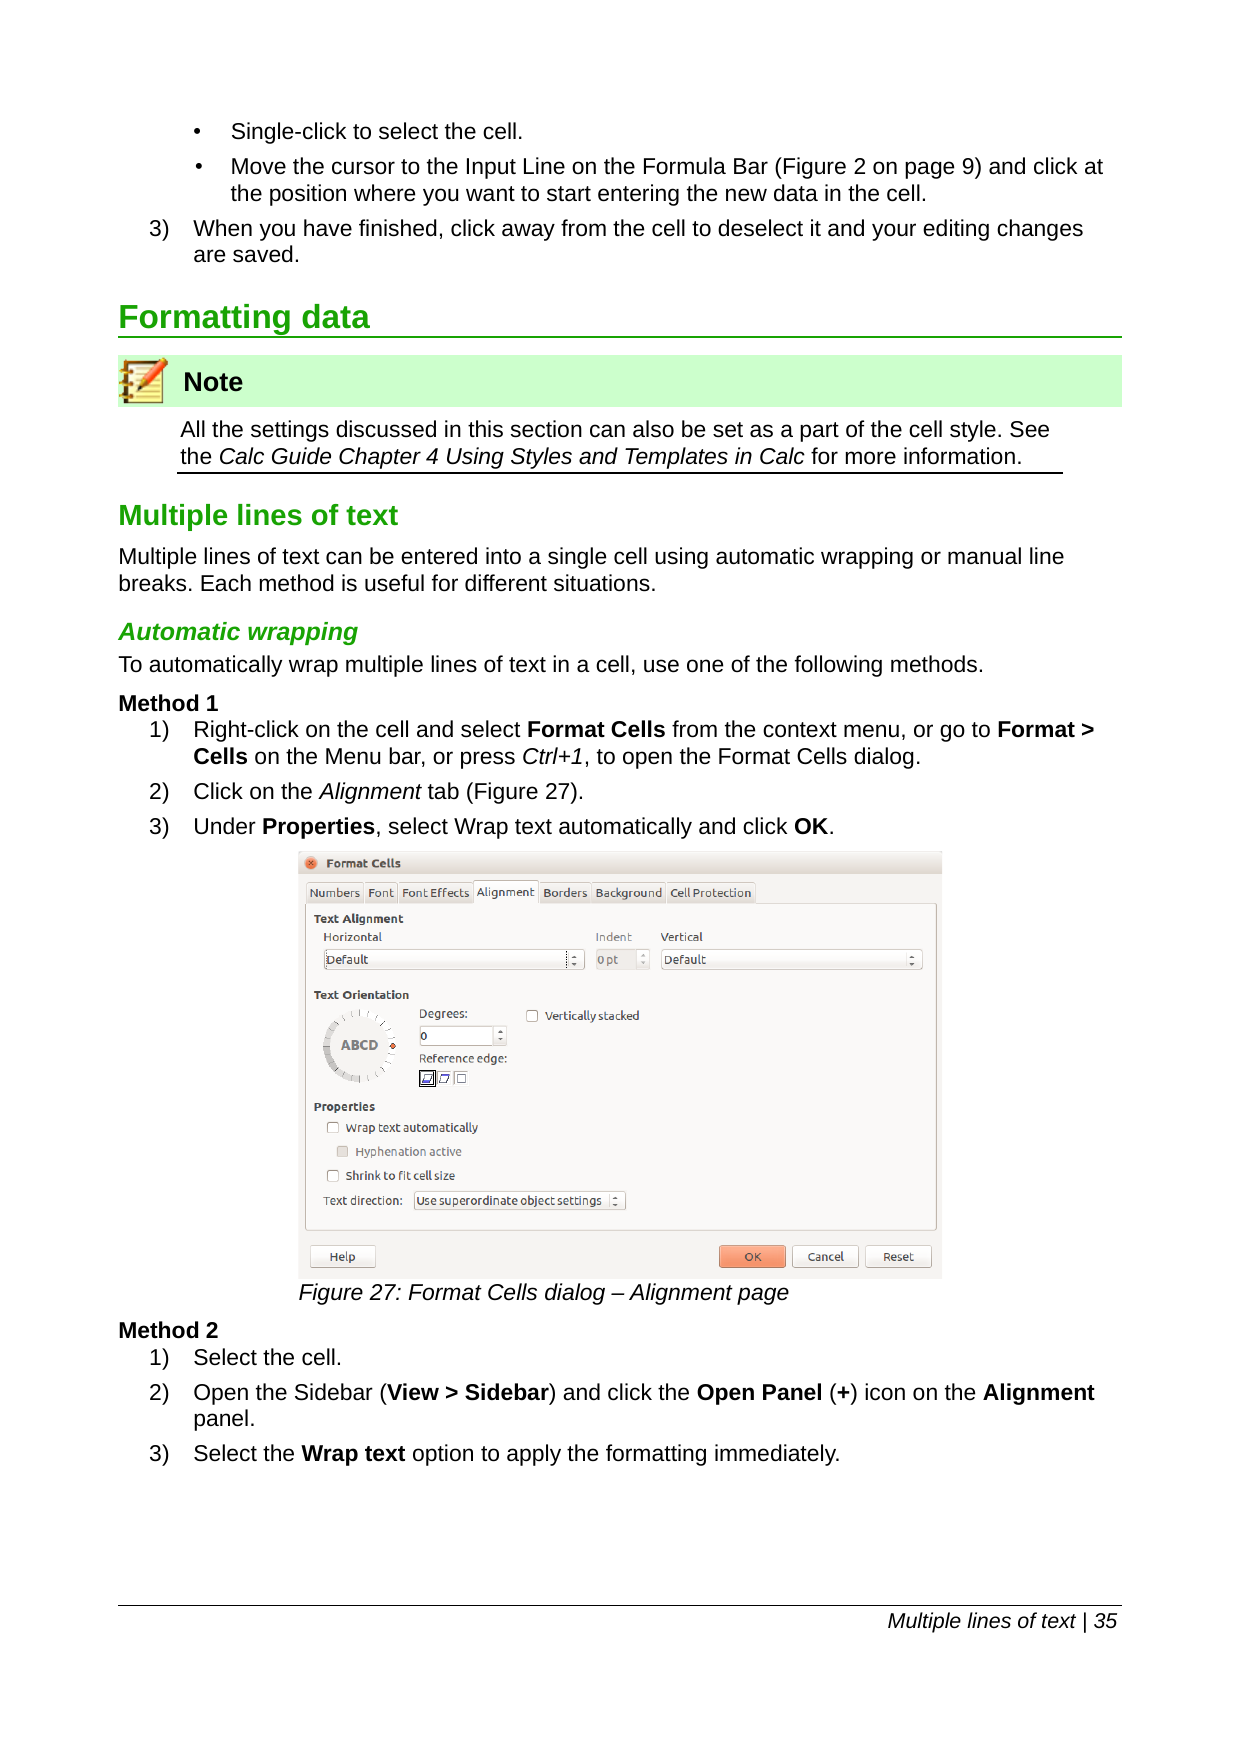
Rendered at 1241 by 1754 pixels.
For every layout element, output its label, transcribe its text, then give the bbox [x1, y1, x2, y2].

list Select the cell. [169, 1343, 1122, 1370]
picture [298, 851, 943, 1279]
text Multiple lines of text can be entered into a single cell using automatic wrapping or manual line breaks. Each method is useful for different situations. [118, 543, 1122, 596]
subtitle Multiple lines of text [118, 498, 1122, 531]
subtitle Note [118, 355, 1122, 407]
picture [119, 356, 170, 407]
list Under Properties, select Wrap text automatically and click OK. [169, 813, 1122, 839]
text Method 2 [118, 1317, 1122, 1343]
list Right-click on the cell and select Format Cells from the context menu, or go to Format > Cells on the Menu bar, or press Ctrl+1, to open the Format Cells dialog. [169, 716, 1122, 769]
list Open the Sidebar (View > Sidebar) and click the Open Panel (+) icon on the Alignment panel. [169, 1379, 1122, 1431]
subtitle Automatic wrapping [118, 616, 1122, 645]
text All the settings discussed in this section can also be set as a part of the cell style. See the Calc Guide Chapter 4 Using Styles and Templates in Calc for more information. [177, 413, 1063, 472]
list Select the Wrap text option to apply the formatting immediately. [169, 1440, 1122, 1467]
subtitle Formatting data [118, 297, 1122, 336]
text To automatically wrap multiple lines of text in a cell, use one of the following methods. [118, 651, 1122, 677]
list Single-click to select the cell. [193, 118, 1122, 144]
list When you have finished, click away from the cell to deselect it and your editing changes are saved. [169, 215, 1122, 268]
list Click on the Alignment tab (Figure 27). [169, 778, 1122, 804]
text Figure 27: Format Cells dialog – Alignment page [298, 1279, 942, 1305]
text Method 1 [118, 690, 1122, 716]
list Move the cursor to the Input Line on the Formula Bar (Figure 2 on page 9) and click at the position where you want to start entering the new data in the cell. [195, 153, 1122, 206]
